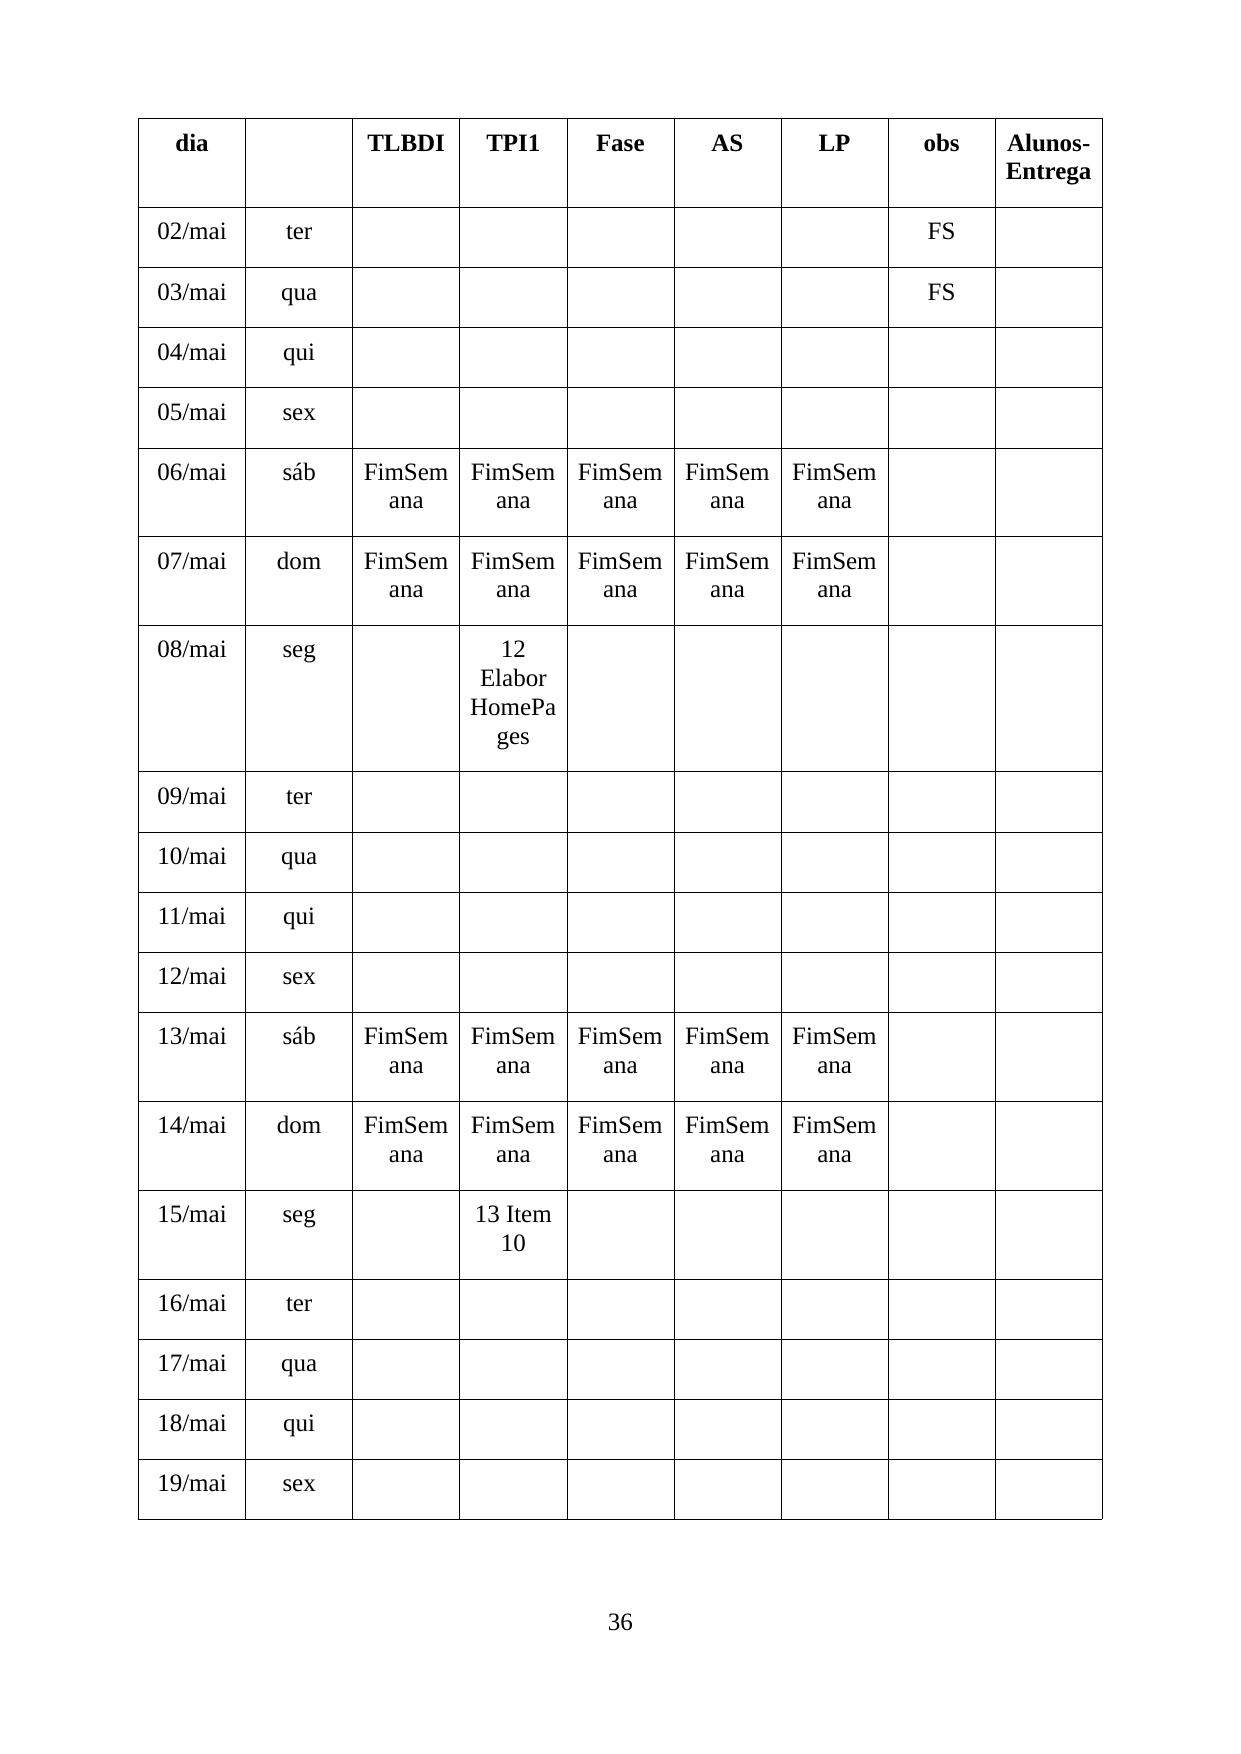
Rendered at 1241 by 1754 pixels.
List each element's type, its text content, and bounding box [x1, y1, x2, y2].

table_cell [460, 1280, 567, 1338]
table_cell [996, 893, 1102, 952]
table_cell [675, 1191, 781, 1278]
table_cell FimSemana [460, 1102, 567, 1189]
table_cell [996, 328, 1102, 387]
table_cell 14/mai [139, 1102, 245, 1189]
table_cell [353, 1280, 459, 1338]
table_cell [889, 388, 995, 447]
table_cell [460, 772, 567, 832]
table_cell 02/mai [139, 208, 245, 267]
table_cell 10/mai [139, 833, 245, 892]
table_header Alunos-Entrega [996, 119, 1102, 207]
table_cell [996, 537, 1102, 625]
table_cell [782, 1460, 888, 1519]
table_cell [568, 388, 674, 447]
table_cell FS [889, 208, 995, 267]
table_cell [460, 388, 567, 447]
table_cell [996, 1280, 1102, 1338]
table_cell [353, 268, 459, 327]
table_cell [460, 1340, 567, 1399]
table_cell ter [246, 208, 352, 267]
table_cell FimSemana [460, 449, 567, 536]
table_cell [353, 1400, 459, 1459]
table_cell 13/mai [139, 1013, 245, 1101]
table_cell [568, 1400, 674, 1459]
table_cell 11/mai [139, 893, 245, 952]
table_cell 16/mai [139, 1280, 245, 1338]
table_cell sex [246, 1460, 352, 1519]
table_cell [782, 1280, 888, 1338]
table_cell [889, 328, 995, 387]
table_cell [568, 626, 674, 771]
table_cell [460, 1460, 567, 1519]
table_cell [996, 626, 1102, 771]
table_header AS [675, 119, 781, 207]
table_cell [353, 1460, 459, 1519]
table_cell [782, 626, 888, 771]
table_cell FimSemana [675, 1102, 781, 1189]
table_cell [889, 1191, 995, 1278]
table_cell [353, 833, 459, 892]
table_cell [996, 1400, 1102, 1459]
table_cell [353, 1191, 459, 1278]
table_cell FimSemana [782, 537, 888, 625]
table_cell 17/mai [139, 1340, 245, 1399]
table_cell [889, 537, 995, 625]
table_cell [782, 268, 888, 327]
table_cell [675, 833, 781, 892]
table_cell [353, 893, 459, 952]
table_cell sáb [246, 449, 352, 536]
table_cell ter [246, 772, 352, 832]
table_cell [675, 208, 781, 267]
table_header [246, 119, 352, 207]
table_cell [460, 893, 567, 952]
table_cell [353, 772, 459, 832]
table_cell [889, 833, 995, 892]
table_cell [889, 1400, 995, 1459]
table_cell [889, 1340, 995, 1399]
table_cell [675, 328, 781, 387]
table_cell [353, 328, 459, 387]
table_cell [675, 772, 781, 832]
table_cell 04/mai [139, 328, 245, 387]
table_cell [568, 268, 674, 327]
table_cell FimSemana [675, 1013, 781, 1101]
table_cell qua [246, 268, 352, 327]
table_header TLBDI [353, 119, 459, 207]
table_cell 09/mai [139, 772, 245, 832]
table_cell FimSemana [568, 1013, 674, 1101]
table_cell FimSemana [353, 449, 459, 536]
table_cell 12/mai [139, 953, 245, 1012]
table_cell sex [246, 388, 352, 447]
table_cell [782, 388, 888, 447]
table_cell [675, 1280, 781, 1338]
table_cell 15/mai [139, 1191, 245, 1278]
table_cell 19/mai [139, 1460, 245, 1519]
table_cell [996, 1013, 1102, 1101]
table_cell FimSemana [782, 1102, 888, 1189]
table_cell FS [889, 268, 995, 327]
table_cell seg [246, 1191, 352, 1278]
table_header dia [139, 119, 245, 207]
table_cell [889, 449, 995, 536]
table_cell [996, 772, 1102, 832]
table_cell [889, 626, 995, 771]
table_cell [782, 833, 888, 892]
table_cell [889, 1280, 995, 1338]
table_cell FimSemana [460, 1013, 567, 1101]
table_cell qui [246, 1400, 352, 1459]
table_cell FimSemana [568, 1102, 674, 1189]
table_cell [568, 772, 674, 832]
table_cell FimSemana [460, 537, 567, 625]
table_cell seg [246, 626, 352, 771]
table_cell FimSemana [353, 1013, 459, 1101]
table_cell 08/mai [139, 626, 245, 771]
table_cell [782, 772, 888, 832]
table_cell [675, 953, 781, 1012]
table_cell [996, 388, 1102, 447]
table_cell sáb [246, 1013, 352, 1101]
table_cell [675, 626, 781, 771]
table_cell [675, 1340, 781, 1399]
table_cell [782, 953, 888, 1012]
table_cell [568, 1340, 674, 1399]
table_cell [675, 893, 781, 952]
table_cell [568, 893, 674, 952]
table_cell [889, 772, 995, 832]
table_cell FimSemana [675, 449, 781, 536]
table_cell 06/mai [139, 449, 245, 536]
table_cell [568, 953, 674, 1012]
table_cell [675, 388, 781, 447]
table_cell [889, 953, 995, 1012]
table_cell dom [246, 537, 352, 625]
table_cell FimSemana [353, 1102, 459, 1189]
table_cell ter [246, 1280, 352, 1338]
table_cell [782, 1400, 888, 1459]
table_cell FimSemana [782, 1013, 888, 1101]
table_cell [675, 1400, 781, 1459]
table_cell dom [246, 1102, 352, 1189]
table_cell [996, 268, 1102, 327]
table_cell [460, 208, 567, 267]
table_cell [782, 328, 888, 387]
table_cell 12 Elabor HomePages [460, 626, 567, 771]
table_cell 03/mai [139, 268, 245, 327]
table_cell [996, 449, 1102, 536]
table_cell FimSemana [782, 449, 888, 536]
table_cell [889, 1460, 995, 1519]
table_cell 13 Item 10 [460, 1191, 567, 1278]
table_cell [996, 1340, 1102, 1399]
table_cell [568, 833, 674, 892]
table_cell [568, 1191, 674, 1278]
table_cell [889, 1102, 995, 1189]
table_cell FimSemana [353, 537, 459, 625]
table_header Fase [568, 119, 674, 207]
table_cell [568, 208, 674, 267]
table_cell [675, 268, 781, 327]
table_cell [996, 1460, 1102, 1519]
table_cell [568, 328, 674, 387]
table_cell [675, 1460, 781, 1519]
table_header LP [782, 119, 888, 207]
table_cell [996, 1191, 1102, 1278]
table_cell [889, 1013, 995, 1101]
table_cell FimSemana [568, 537, 674, 625]
table_cell [353, 1340, 459, 1399]
table_cell [782, 1340, 888, 1399]
table_cell [782, 1191, 888, 1278]
table_cell qui [246, 328, 352, 387]
table_cell sex [246, 953, 352, 1012]
table_cell [460, 833, 567, 892]
table_cell [353, 626, 459, 771]
table_cell 18/mai [139, 1400, 245, 1459]
table_header obs [889, 119, 995, 207]
table_cell FimSemana [568, 449, 674, 536]
table_cell [568, 1460, 674, 1519]
table_cell [889, 893, 995, 952]
table_cell 05/mai [139, 388, 245, 447]
table_cell [460, 953, 567, 1012]
table_cell [460, 268, 567, 327]
table_cell [996, 953, 1102, 1012]
table_cell [996, 1102, 1102, 1189]
table_cell 07/mai [139, 537, 245, 625]
table_cell [353, 208, 459, 267]
table_cell [782, 208, 888, 267]
table_cell [460, 328, 567, 387]
table_cell qua [246, 1340, 352, 1399]
table_cell [460, 1400, 567, 1459]
table_cell [568, 1280, 674, 1338]
table_cell qui [246, 893, 352, 952]
table_cell [353, 388, 459, 447]
table_cell qua [246, 833, 352, 892]
table_cell [996, 833, 1102, 892]
table_cell [353, 953, 459, 1012]
table_cell [782, 893, 888, 952]
table_cell [996, 208, 1102, 267]
table_cell FimSemana [675, 537, 781, 625]
table_header TPI1 [460, 119, 567, 207]
